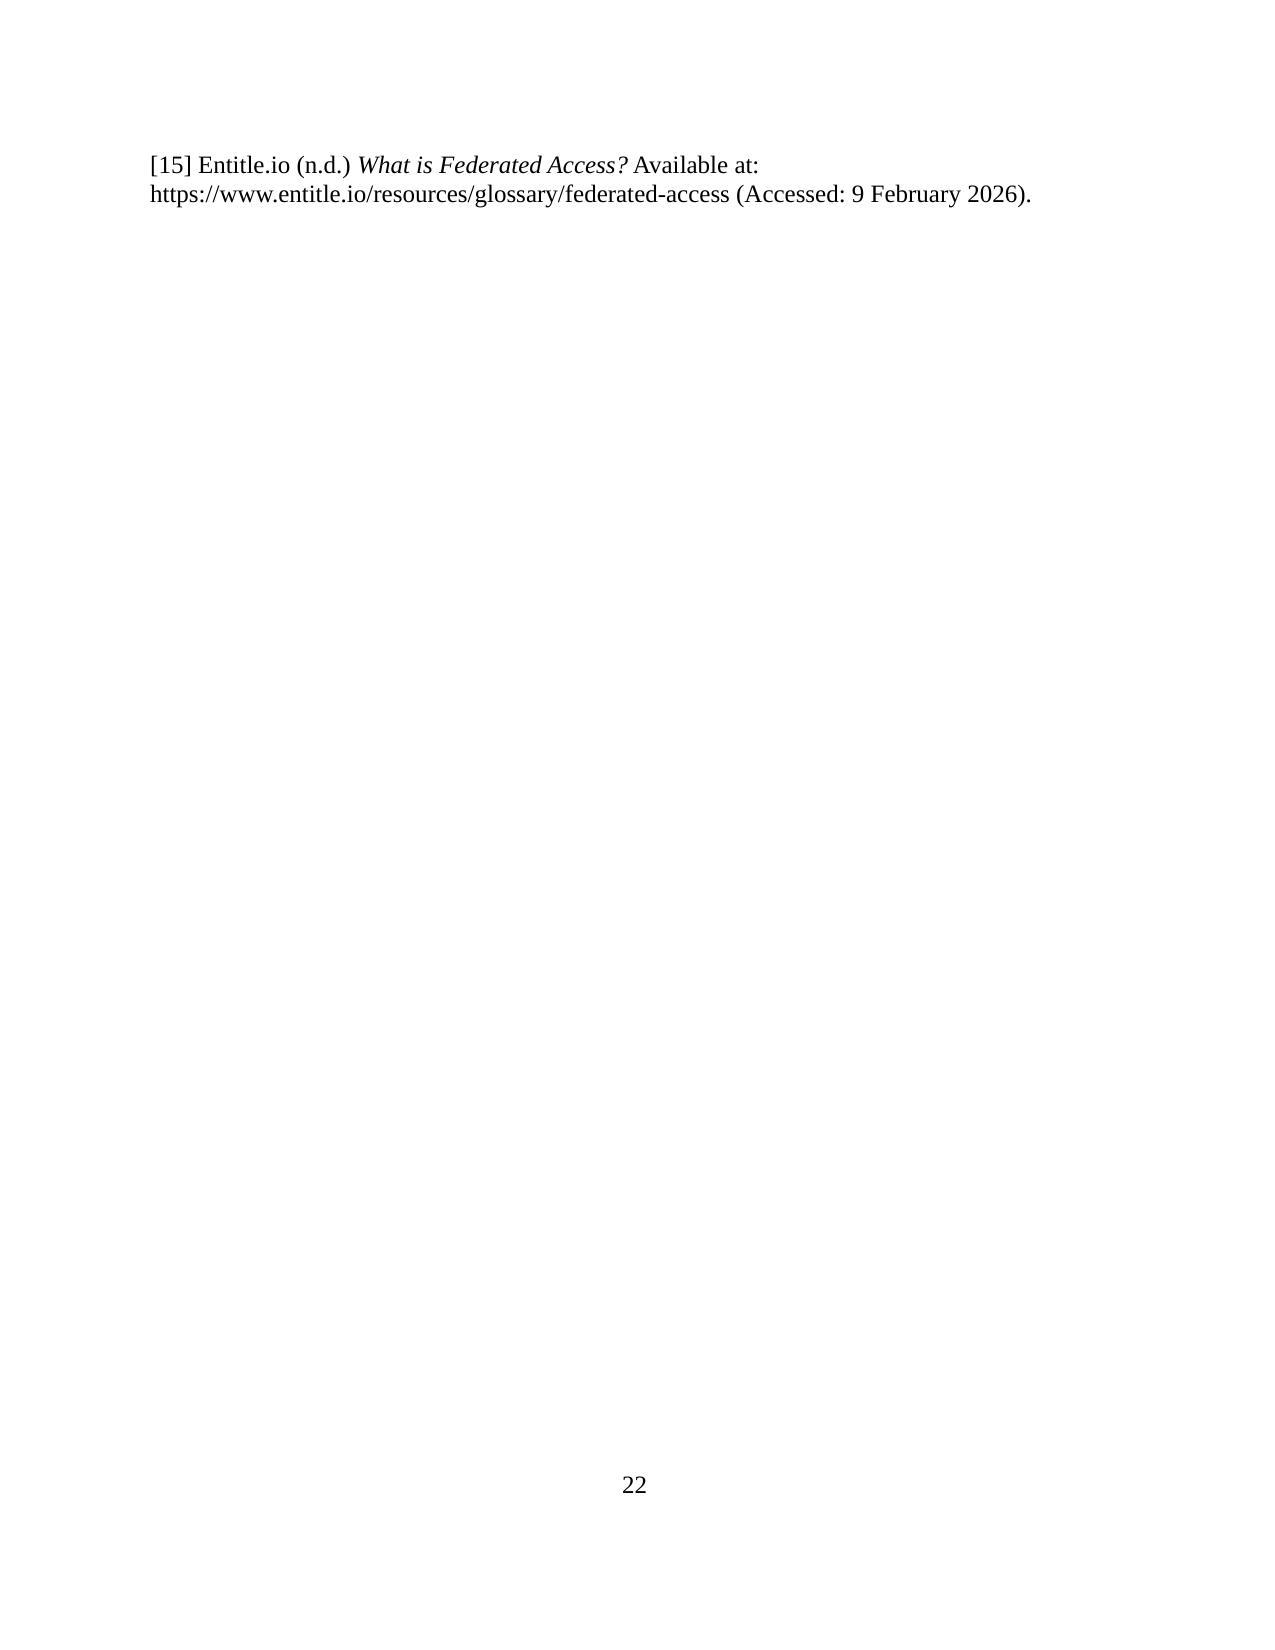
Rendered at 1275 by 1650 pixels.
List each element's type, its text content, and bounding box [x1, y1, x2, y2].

text [15] Entitle.io (n.d.) What is Federated Access? Available at: https://www.entitle.io/resources/glossary/federated-access (Accessed: 9 February 2026). [150, 150, 1125, 207]
